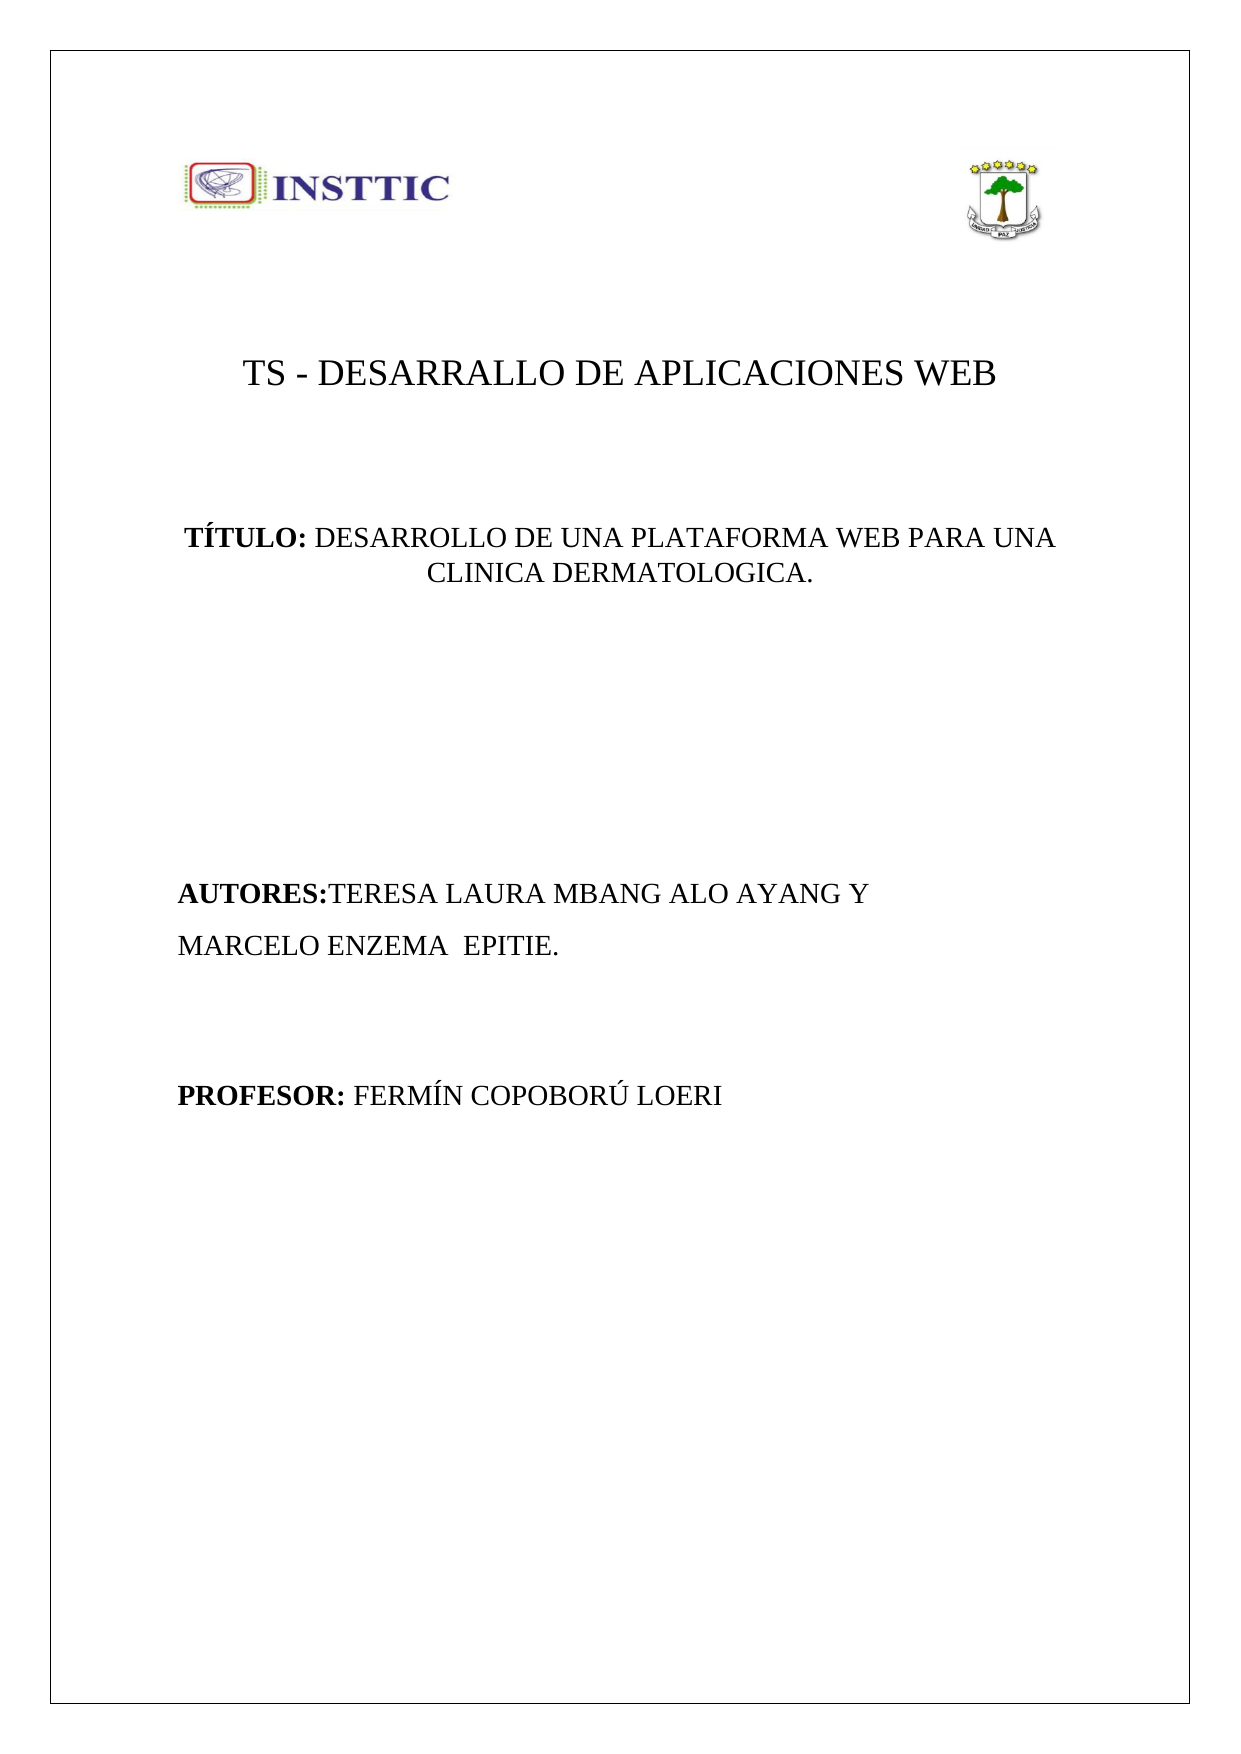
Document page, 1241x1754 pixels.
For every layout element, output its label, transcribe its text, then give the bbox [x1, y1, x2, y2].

text MARCELO ENZEMA EPITIE. [177, 928, 1063, 962]
text TÍTULO: DESARROLLO DE UNA PLATAFORMA WEB PARA UNA CLINICA DERMATOLOGICA. [177, 520, 1063, 589]
text PROFESOR: FERMÍN COPOBORÚ LOERI [177, 1078, 1063, 1112]
text AUTORES:TERESA LAURA MBANG ALO AYANG Y [177, 877, 1063, 910]
text TS - DESARRALLO DE APLICACIONES WEB [177, 350, 1063, 393]
